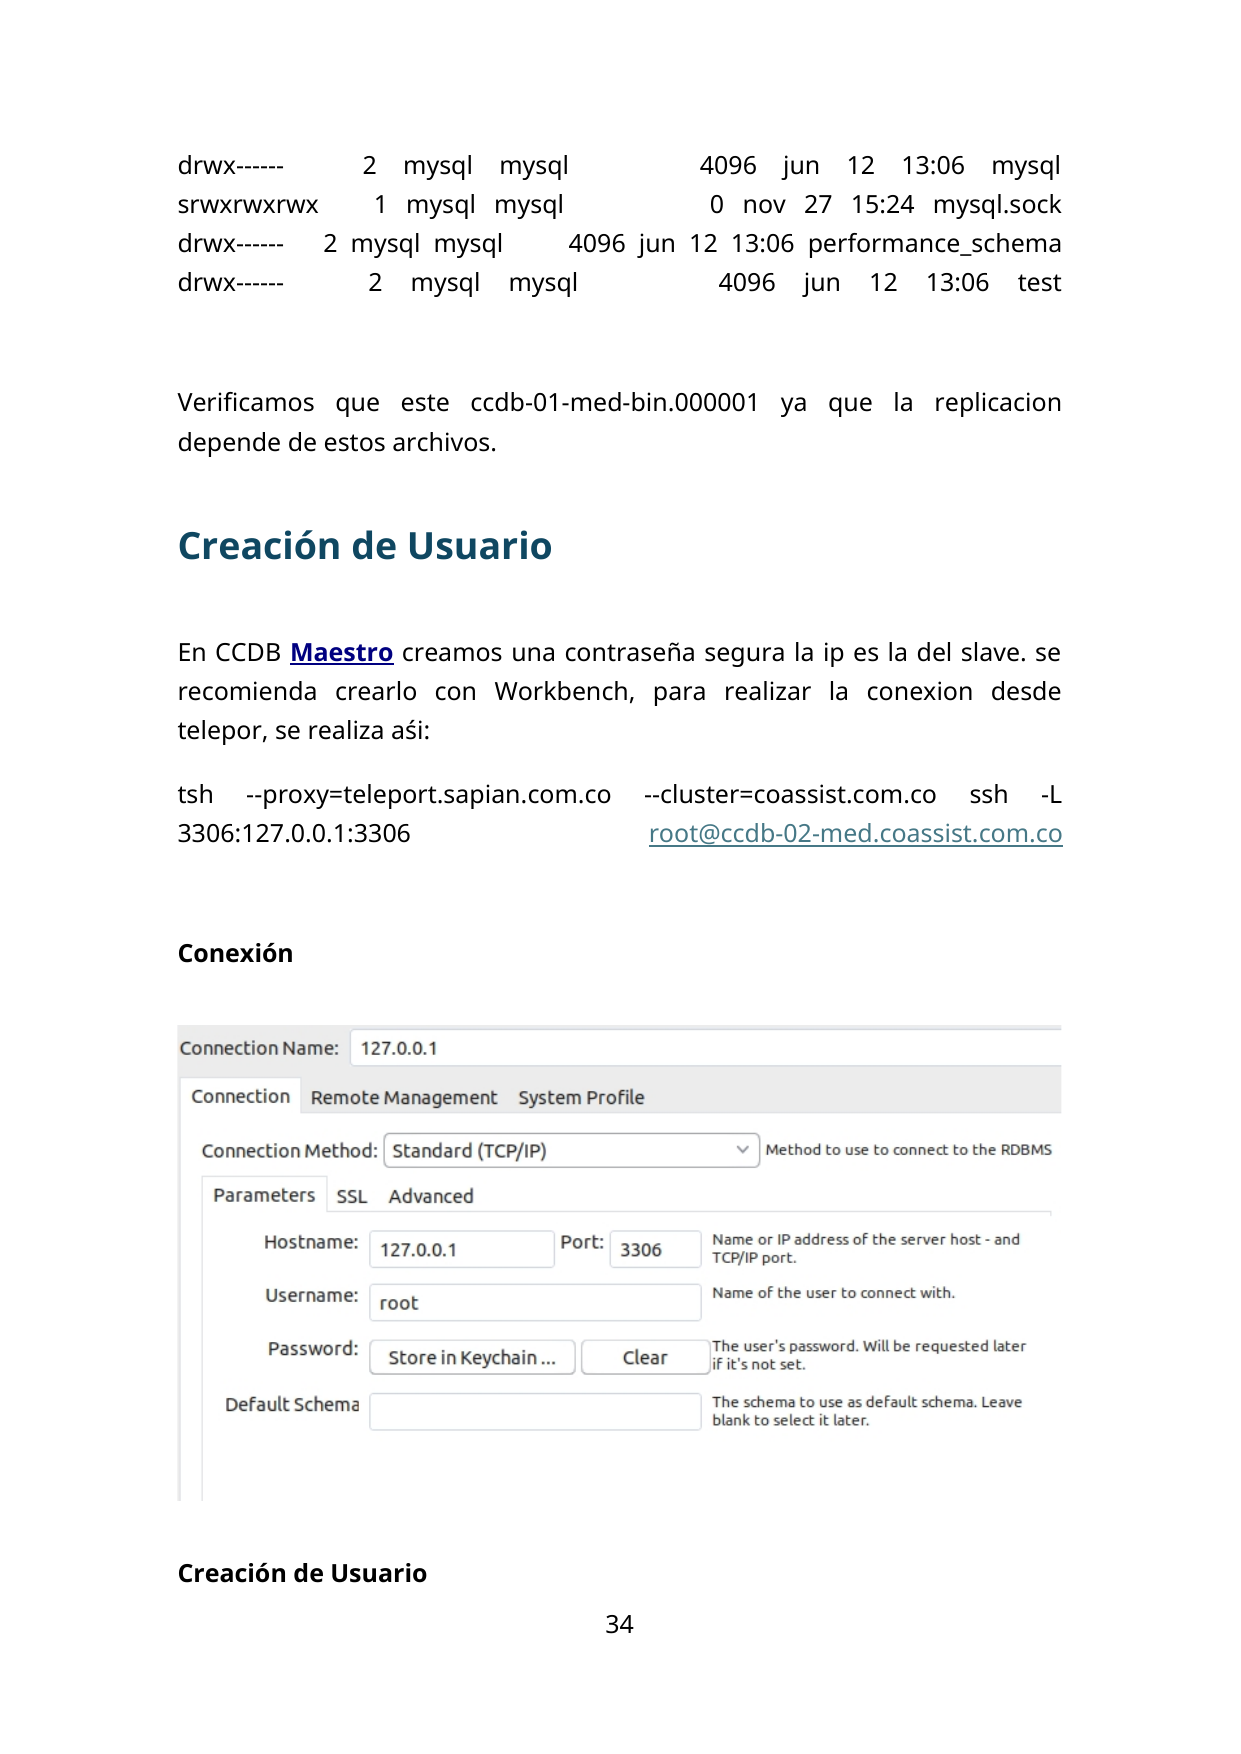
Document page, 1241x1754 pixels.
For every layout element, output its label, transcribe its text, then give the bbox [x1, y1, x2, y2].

text Conexión [177, 936, 1063, 970]
text Verificamos que este ccdb-01-med-bin.000001 ya que la replicacion depende de estos archivos. [177, 385, 1063, 458]
text Creación de Usuario [177, 1555, 1063, 1589]
text En CCDB Maestro creamos una contraseña segura la ip es la del slave. se recomienda crearlo con Workbench, para realizar la conexion desde telepor, se realiza aśi: [177, 634, 1063, 747]
text drwx------ 2 mysql mysql 4096 jun 12 13:06 mysql srwxrwxrwx 1 mysql mysql 0 nov 27 15:24 mysql.sock drwx------ 2 mysql mysql 4096 jun 12 13:06 performance_schema drwx------ 2 mysql mysql 4096 jun 12 13:06 test [177, 148, 1063, 338]
subtitle Creación de Usuario [177, 519, 1063, 571]
text tsh --proxy=teleport.sapian.com.co --cluster=coassist.com.co ssh -L 3306:127.0.0.1:3306 root@ccdb-02-med.coassist.com.co [177, 777, 1063, 889]
